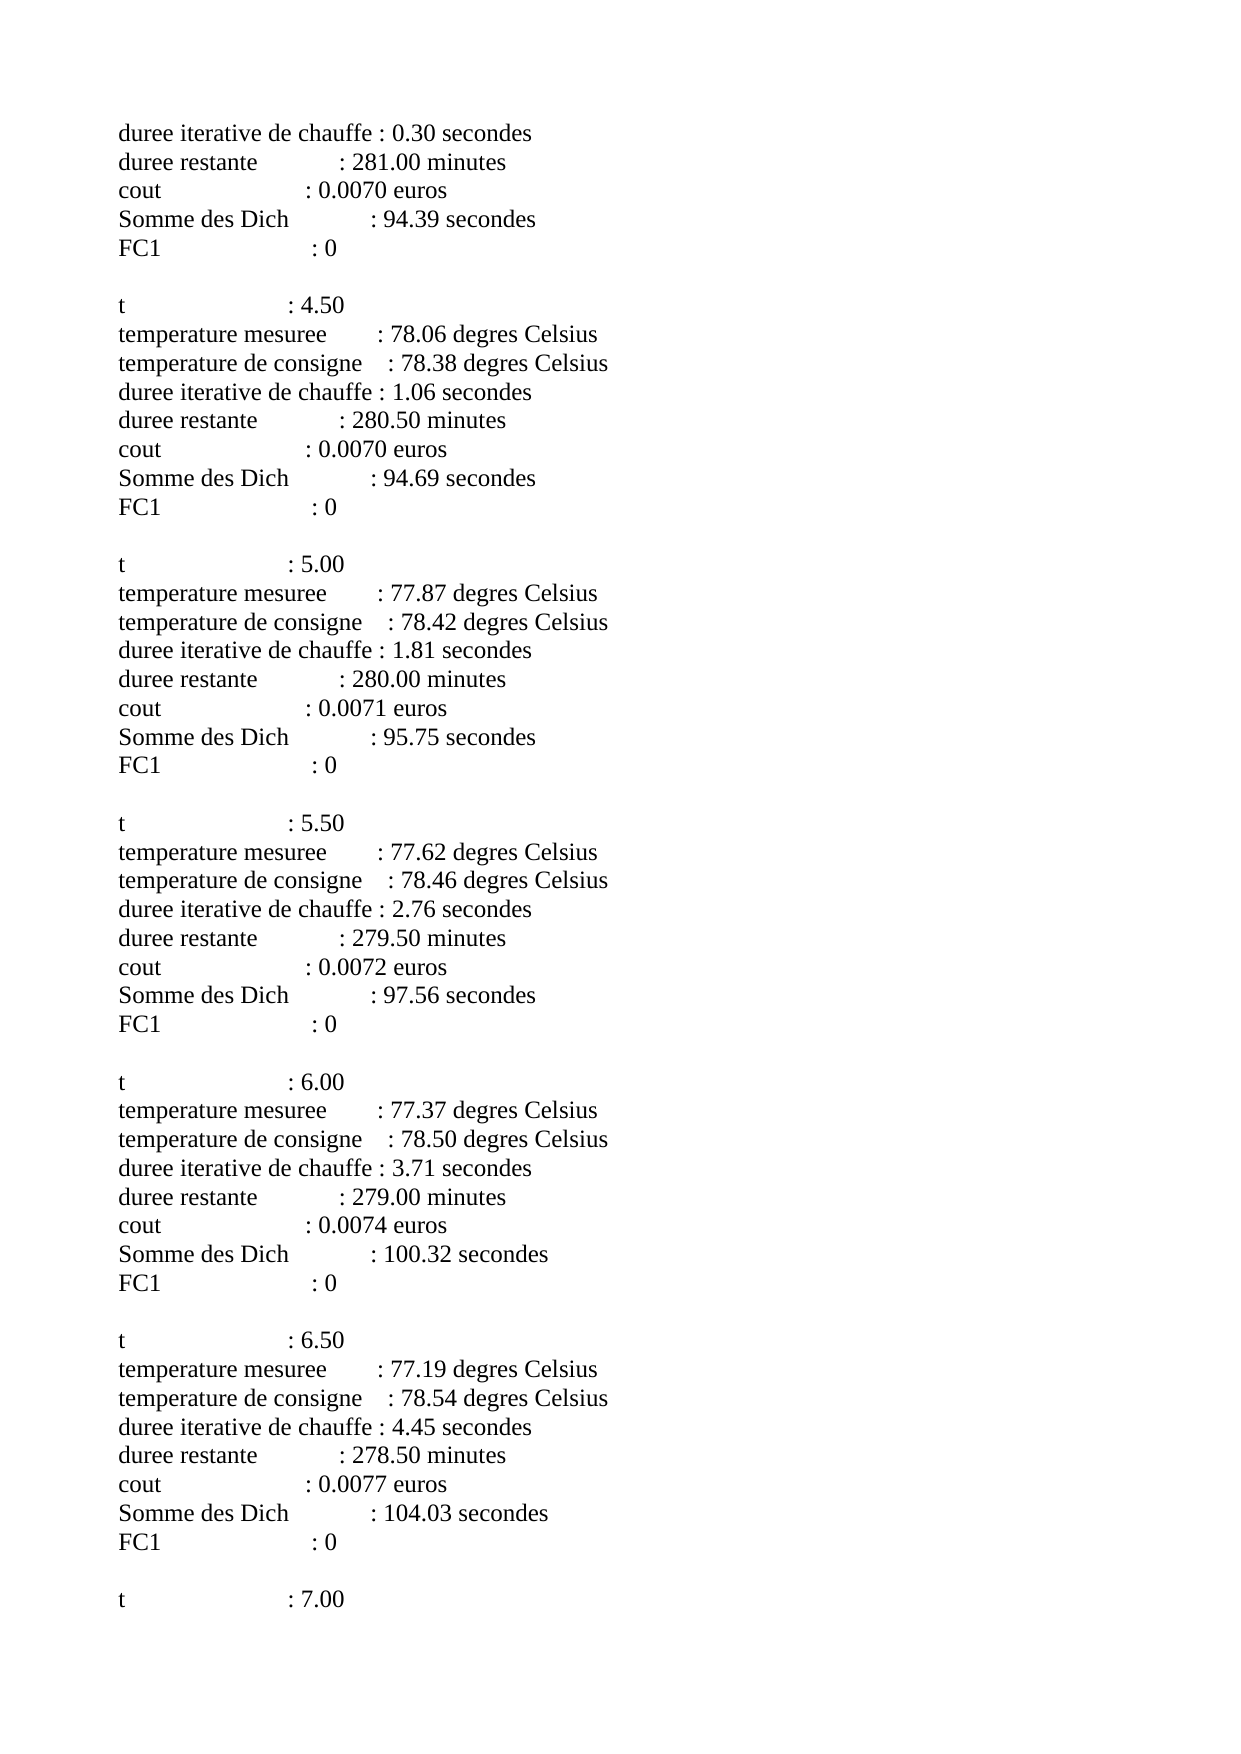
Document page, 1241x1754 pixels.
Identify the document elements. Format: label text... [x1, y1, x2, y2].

text cout : 0.0074 euros [118, 1211, 1122, 1239]
text t : 6.50 [118, 1326, 1122, 1354]
text duree restante : 281.00 minutes [118, 147, 1122, 176]
text temperature de consigne : 78.50 degres Celsius [118, 1124, 1122, 1153]
text t : 7.00 [118, 1584, 1122, 1613]
text temperature mesuree : 77.19 degres Celsius [118, 1354, 1122, 1383]
text t : 5.50 [118, 808, 1122, 837]
text cout : 0.0077 euros [118, 1469, 1122, 1498]
text FC1 : 0 [118, 492, 1122, 521]
text duree iterative de chauffe : 2.76 secondes [118, 894, 1122, 923]
text FC1 : 0 [118, 1527, 1122, 1556]
text Somme des Dich : 104.03 secondes [118, 1498, 1122, 1527]
text duree restante : 280.50 minutes [118, 406, 1122, 434]
text duree iterative de chauffe : 3.71 secondes [118, 1153, 1122, 1182]
text Somme des Dich : 97.56 secondes [118, 981, 1122, 1009]
text temperature mesuree : 78.06 degres Celsius [118, 319, 1122, 348]
text cout : 0.0072 euros [118, 952, 1122, 981]
text temperature mesuree : 77.87 degres Celsius [118, 578, 1122, 607]
text temperature mesuree : 77.37 degres Celsius [118, 1096, 1122, 1124]
text cout : 0.0070 euros [118, 176, 1122, 204]
text FC1 : 0 [118, 1268, 1122, 1297]
text Somme des Dich : 94.39 secondes [118, 204, 1122, 233]
text FC1 : 0 [118, 233, 1122, 262]
text duree iterative de chauffe : 1.06 secondes [118, 377, 1122, 406]
text temperature de consigne : 78.38 degres Celsius [118, 348, 1122, 377]
text temperature de consigne : 78.46 degres Celsius [118, 866, 1122, 894]
text duree restante : 279.00 minutes [118, 1182, 1122, 1211]
text t : 5.00 [118, 549, 1122, 578]
text t : 4.50 [118, 291, 1122, 319]
text Somme des Dich : 100.32 secondes [118, 1239, 1122, 1268]
text temperature mesuree : 77.62 degres Celsius [118, 837, 1122, 866]
text duree iterative de chauffe : 4.45 secondes [118, 1412, 1122, 1441]
text cout : 0.0071 euros [118, 693, 1122, 722]
text duree restante : 278.50 minutes [118, 1441, 1122, 1469]
text temperature de consigne : 78.54 degres Celsius [118, 1383, 1122, 1412]
text Somme des Dich : 94.69 secondes [118, 463, 1122, 492]
text cout : 0.0070 euros [118, 434, 1122, 463]
text FC1 : 0 [118, 1009, 1122, 1038]
text temperature de consigne : 78.42 degres Celsius [118, 607, 1122, 636]
text t : 6.00 [118, 1067, 1122, 1096]
text Somme des Dich : 95.75 secondes [118, 722, 1122, 751]
text duree restante : 279.50 minutes [118, 923, 1122, 952]
text duree iterative de chauffe : 1.81 secondes [118, 636, 1122, 664]
text duree iterative de chauffe : 0.30 secondes [118, 118, 1122, 147]
text FC1 : 0 [118, 751, 1122, 779]
text duree restante : 280.00 minutes [118, 664, 1122, 693]
